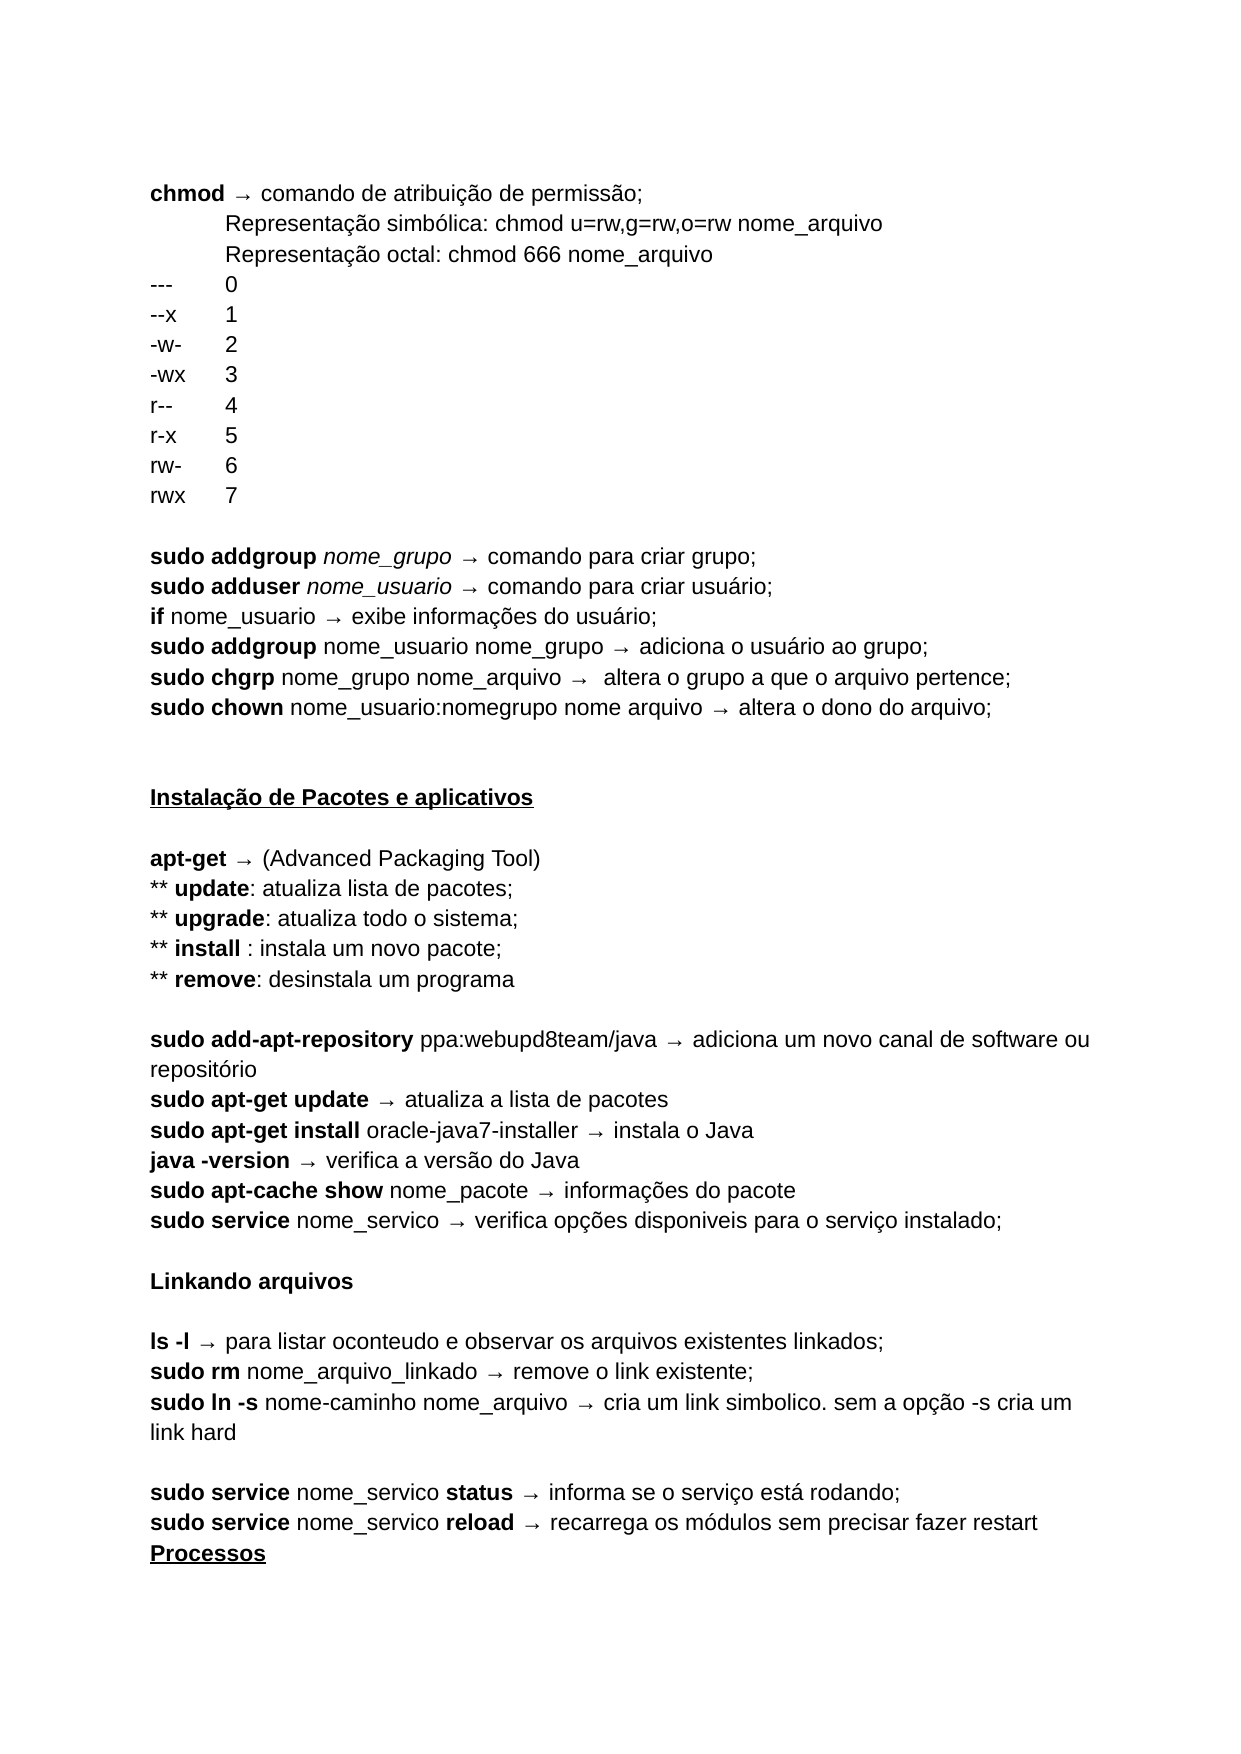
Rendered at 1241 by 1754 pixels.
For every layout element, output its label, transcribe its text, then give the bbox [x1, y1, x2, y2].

text Processos [150, 1539, 1090, 1566]
text sudo apt-get update → atualiza a lista de pacotes [150, 1086, 1090, 1113]
text Instalação de Pacotes e aplicativos [150, 784, 1090, 811]
text Linkando arquivos [150, 1268, 1090, 1294]
text sudo rm nome_arquivo_linkado → remove o link existente; [150, 1358, 1090, 1385]
text apt-get → (Advanced Packaging Tool) [150, 845, 1090, 871]
text sudo apt-cache show nome_pacote → informações do pacote [150, 1177, 1090, 1203]
text sudo apt-get install oracle-java7-installer → instala o Java [150, 1117, 1090, 1143]
text sudo adduser nome_usuario → comando para criar usuário; [150, 573, 1090, 599]
text ** remove: desinstala um programa [150, 966, 1090, 992]
text sudo chgrp nome_grupo nome_arquivo → altera o grupo a que o arquivo pertence; [150, 663, 1090, 690]
text ** upgrade: atualiza todo o sistema; [150, 905, 1090, 932]
text rw- 6 [150, 452, 1090, 478]
text Representação octal: chmod 666 nome_arquivo [150, 241, 1090, 267]
text sudo service nome_servico status → informa se o serviço está rodando; [150, 1479, 1090, 1506]
text Representação simbólica: chmod u=rw,g=rw,o=rw nome_arquivo [150, 210, 1090, 237]
text -w- 2 [150, 331, 1090, 358]
text --- 0 [150, 271, 1090, 297]
text ** update: atualiza lista de pacotes; [150, 875, 1090, 901]
text -wx 3 [150, 361, 1090, 388]
text java -version → verifica a versão do Java [150, 1147, 1090, 1173]
text sudo addgroup nome_usuario nome_grupo → adiciona o usuário ao grupo; [150, 633, 1090, 660]
text sudo service nome_servico → verifica opções disponiveis para o serviço instalado; [150, 1207, 1090, 1234]
text sudo add-apt-repository ppa:webupd8team/java → adiciona um novo canal de software ou repositório [150, 1026, 1090, 1083]
text sudo service nome_servico reload → recarrega os módulos sem precisar fazer restart [150, 1509, 1090, 1536]
text r-x 5 [150, 422, 1090, 448]
text ls -l → para listar oconteudo e observar os arquivos existentes linkados; [150, 1328, 1090, 1354]
text if nome_usuario → exibe informações do usuário; [150, 603, 1090, 629]
text rwx 7 [150, 482, 1090, 509]
text chmod → comando de atribuição de permissão; [150, 180, 1090, 207]
text sudo chown nome_usuario:nomegrupo nome arquivo → altera o dono do arquivo; [150, 694, 1090, 720]
text r-- 4 [150, 392, 1090, 418]
text --x 1 [150, 301, 1090, 327]
text sudo ln -s nome-caminho nome_arquivo → cria um link simbolico. sem a opção -s cria um link hard [150, 1388, 1090, 1445]
text sudo addgroup nome_grupo → comando para criar grupo; [150, 543, 1090, 569]
text ** install : instala um novo pacote; [150, 935, 1090, 962]
